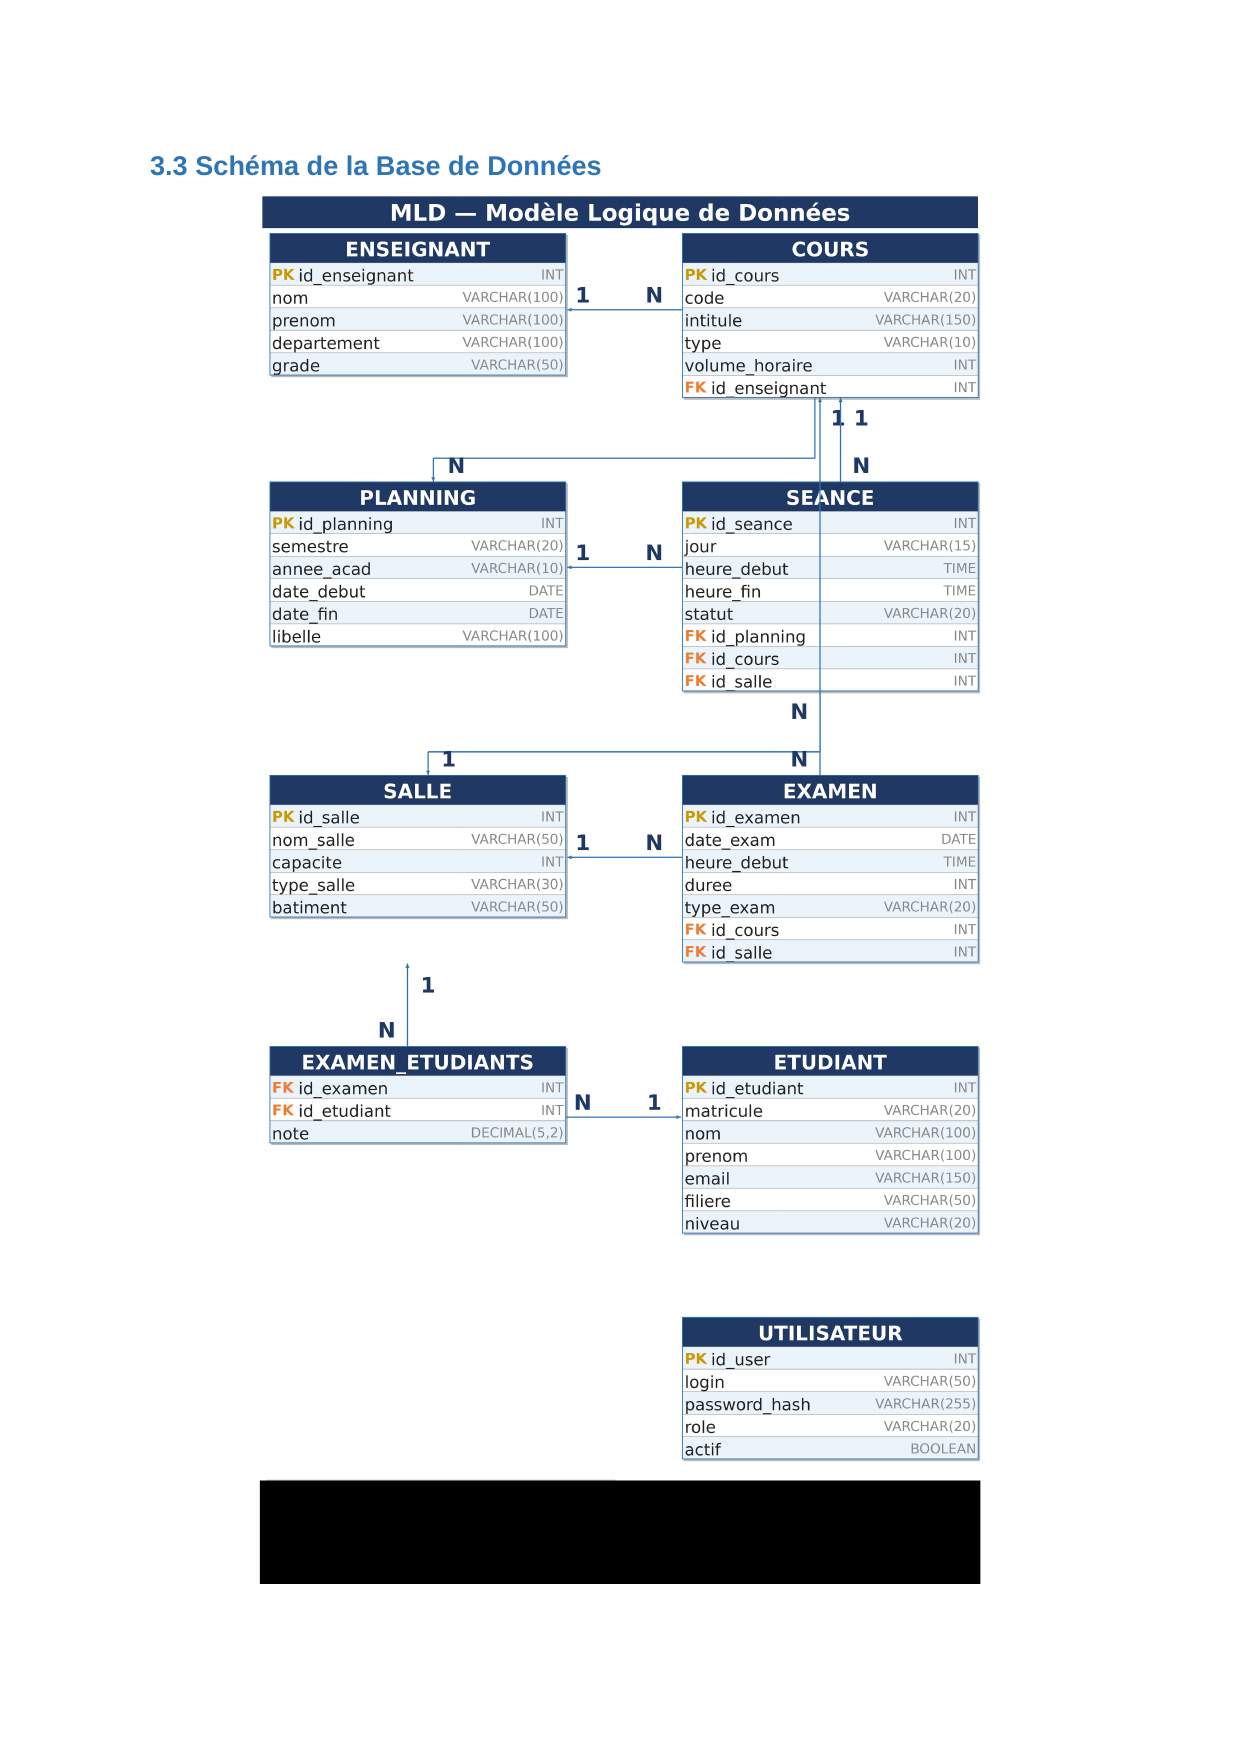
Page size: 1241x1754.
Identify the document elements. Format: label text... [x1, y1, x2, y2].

picture [259, 193, 981, 1584]
subtitle 3.3 Schéma de la Base de Données [150, 150, 1090, 181]
